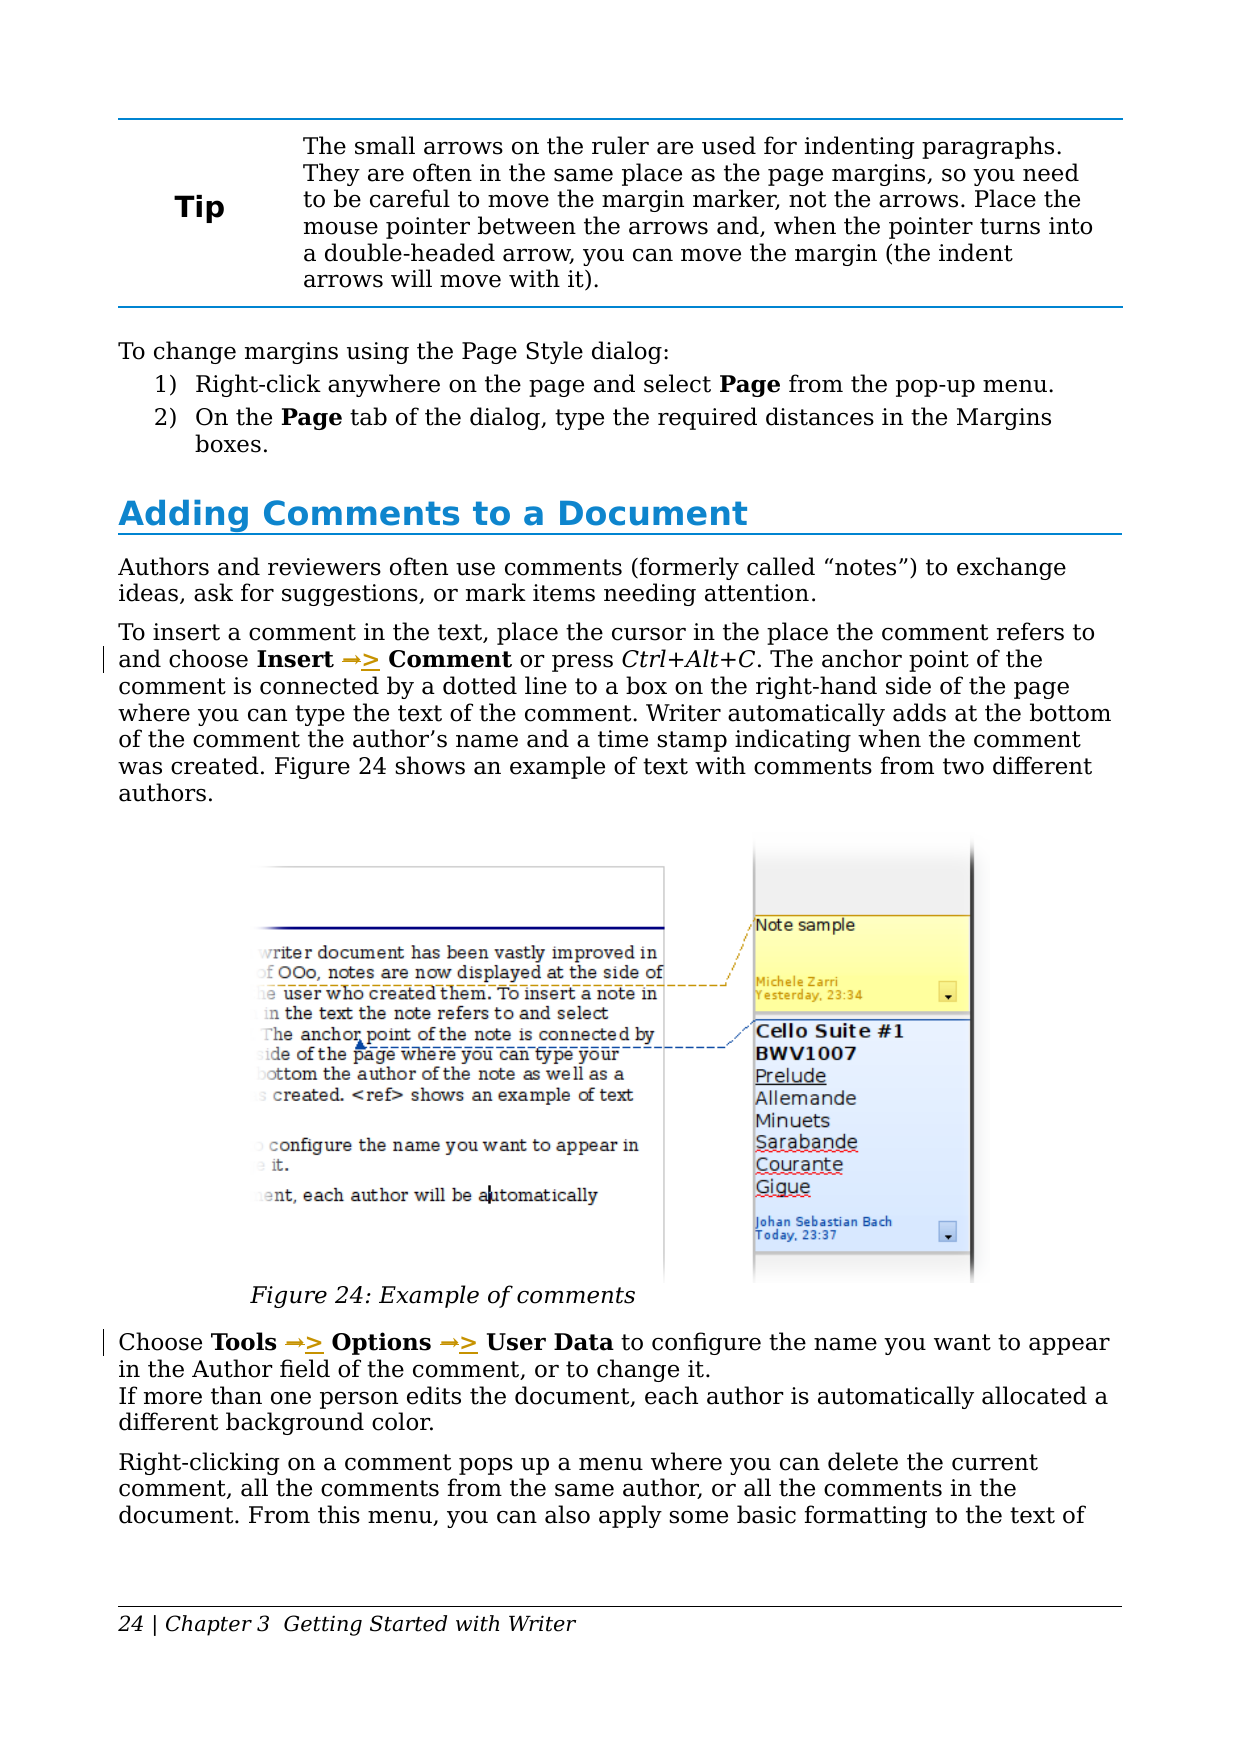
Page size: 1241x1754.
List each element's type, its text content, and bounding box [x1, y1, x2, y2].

text [250, 819, 990, 832]
text Right-clicking on a comment pops up a menu where you can delete the current comment, all the comments from the same author, or all the comments in the document. From this menu, you can also apply some basic formatting to the text of [118, 1449, 1122, 1529]
list To change margins using the Page Style dialog: [118, 338, 1122, 364]
list On the Page tab of the dialog, type the required distances in the Margins boxes. [177, 404, 1122, 458]
text If more than one person edits the document, each author is automatically allocated a different background color. [118, 1383, 1122, 1436]
subtitle Adding Comments to a Document [118, 494, 1122, 533]
table_header Tip [118, 120, 281, 306]
text To insert a comment in the text, place the cursor in the place the comment refers to and choose Insert > Comment or press Ctrl+Alt+C. The anchor point of the comment is connected by a dotted line to a box on the right-hand side of the page where you can type the text of the comment. Writer automatically adds at the bottom of the comment the author’s name and a time stamp indicating when the comment was created. Figure 24 shows an example of text with comments from two different authors. [118, 619, 1122, 807]
list Right-click anywhere on the page and select Page from the pop-up menu. [177, 371, 1122, 398]
text Authors and reviewers often use comments (formerly called “notes”) to exchange ideas, ask for suggestions, or mark items needing attention. [118, 554, 1122, 607]
text Choose Tools > Options > User Data to configure the name you want to appear in the Author field of the comment, or to change it. [118, 1329, 1122, 1383]
picture [250, 832, 990, 1283]
text Figure 24: Example of comments [250, 1283, 990, 1309]
table_header The small arrows on the ruler are used for indenting paragraphs. They are often in the same place as the page margins, so you need to be careful to move the margin marker, not the arrows. Place the mouse pointer between the arrows and, when the pointer turns into a double-headed arrow, you can move the margin (the indent arrows will move with it). [281, 120, 1122, 306]
